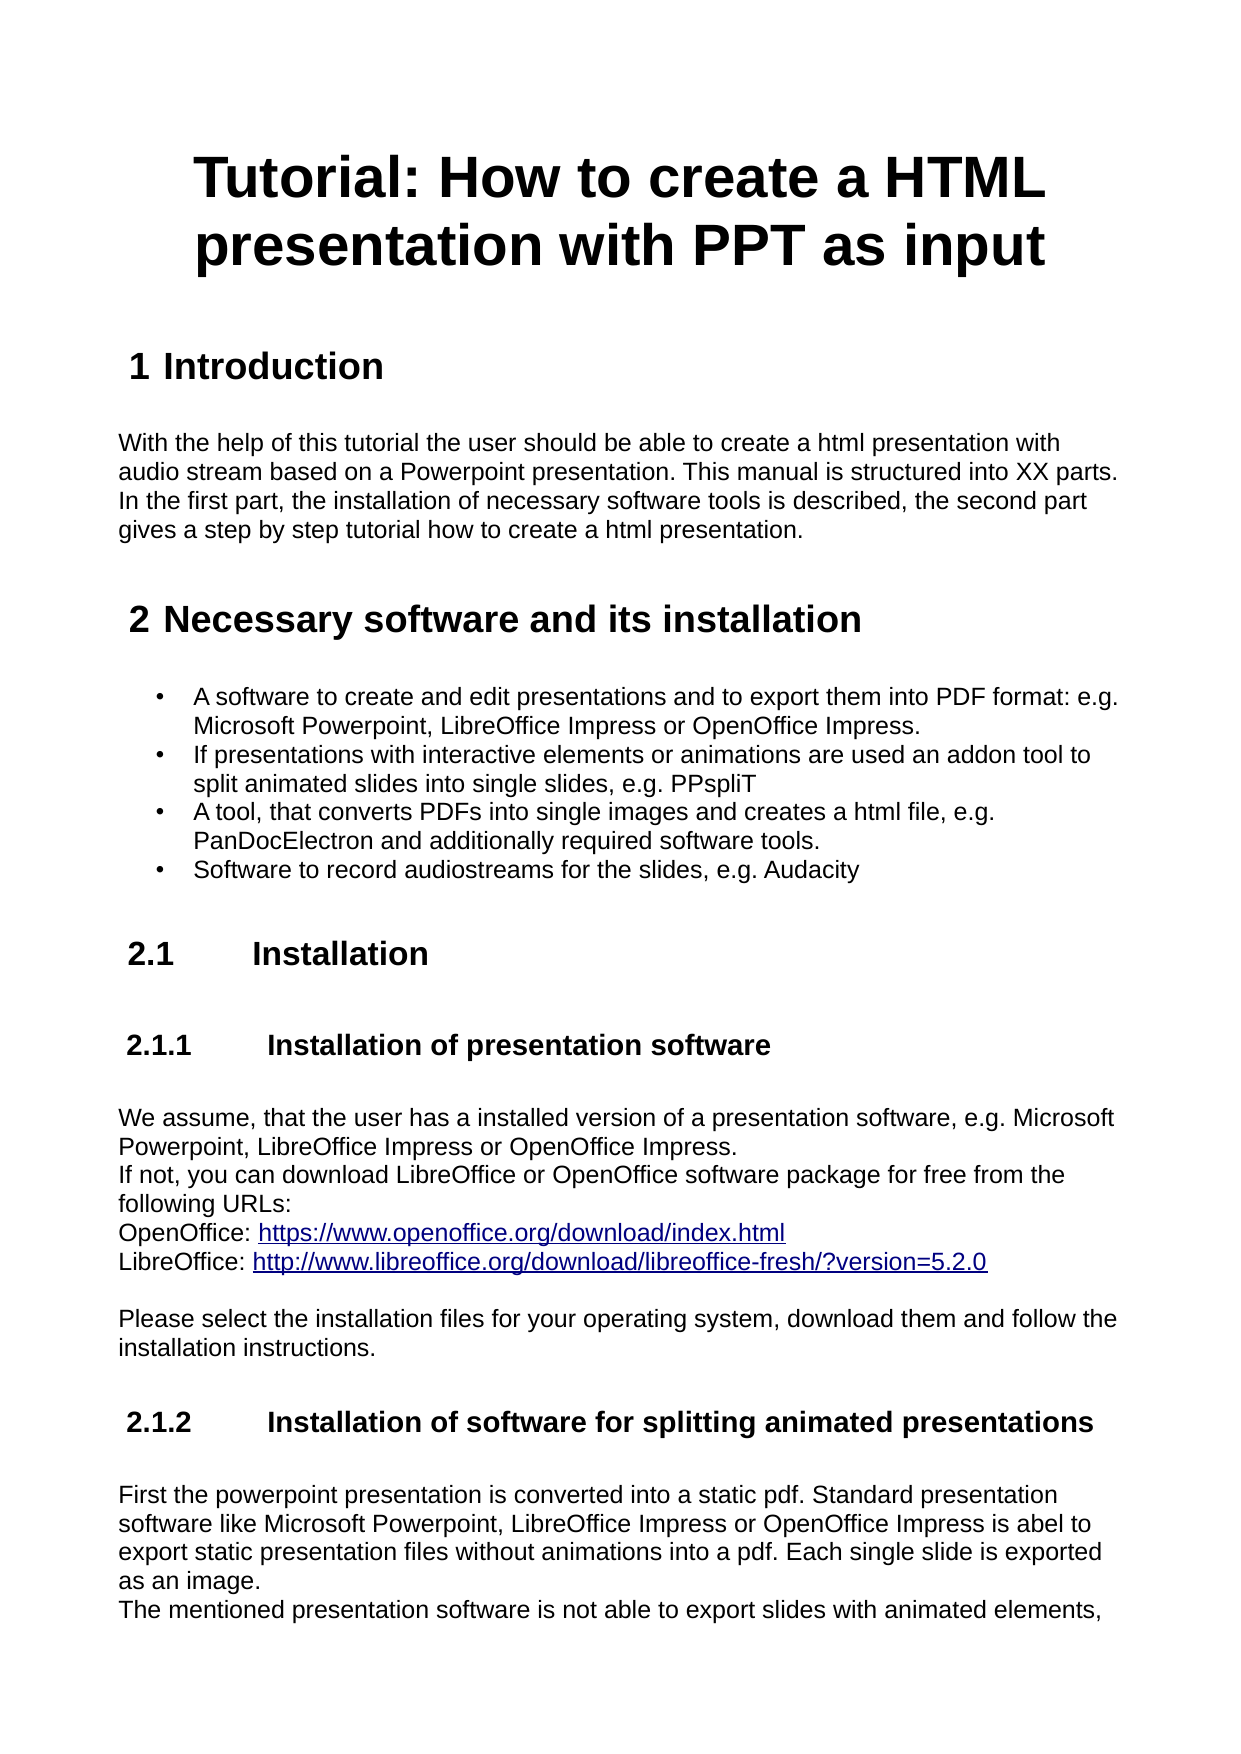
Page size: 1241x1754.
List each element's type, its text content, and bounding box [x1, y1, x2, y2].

text With the help of this tutorial the user should be able to create a html presentation with audio stream based on a Powerpoint presentation. This manual is structured into XX parts. In the first part, the installation of necessary software tools is described, the second part gives a step by step tutorial how to create a html presentation. [118, 428, 1122, 543]
list A software to create and edit presentations and to export them into PDF format: e.g. Microsoft Powerpoint, LibreOffice Impress or OpenOffice Impress. [156, 682, 1122, 740]
list A tool, that converts PDFs into single images and creates a html file, e.g. PanDocElectron and additionally required software tools. [156, 797, 1122, 855]
subtitle Installation of presentation software [118, 1028, 1122, 1062]
text LibreOffice: http://www.libreoffice.org/download/libreoffice-fresh/?version=5.2.0 [118, 1247, 1122, 1275]
text OpenOffice: https://www.openoffice.org/download/index.html [118, 1218, 1122, 1247]
subtitle Installation [118, 933, 1122, 972]
text We assume, that the user has a installed version of a presentation software, e.g. Microsoft Powerpoint, LibreOffice Impress or OpenOffice Impress. [118, 1103, 1122, 1160]
subtitle Installation of software for splitting animated presentations [118, 1405, 1122, 1439]
text If not, you can download LibreOffice or OpenOffice software package for free from the following URLs: [118, 1160, 1122, 1218]
list Software to record audiostreams for the slides, e.g. Audacity [156, 855, 1122, 884]
subtitle Introduction [118, 343, 1122, 387]
list If presentations with interactive elements or animations are used an addon tool to split animated slides into single slides, e.g. PPspliT [156, 740, 1122, 797]
text The mentioned presentation software is not able to export slides with animated elements, [118, 1595, 1122, 1624]
text First the powerpoint presentation is converted into a static pdf. Standard presentation software like Microsoft Powerpoint, LibreOffice Impress or OpenOffice Impress is abel to export static presentation files without animations into a pdf. Each single slide is exported as an image. [118, 1480, 1122, 1595]
subtitle Necessary software and its installation [118, 597, 1122, 641]
text Please select the installation files for your operating system, download them and follow the installation instructions. [118, 1304, 1122, 1362]
title Tutorial: How to create a HTML presentation with PPT as input [118, 143, 1122, 277]
